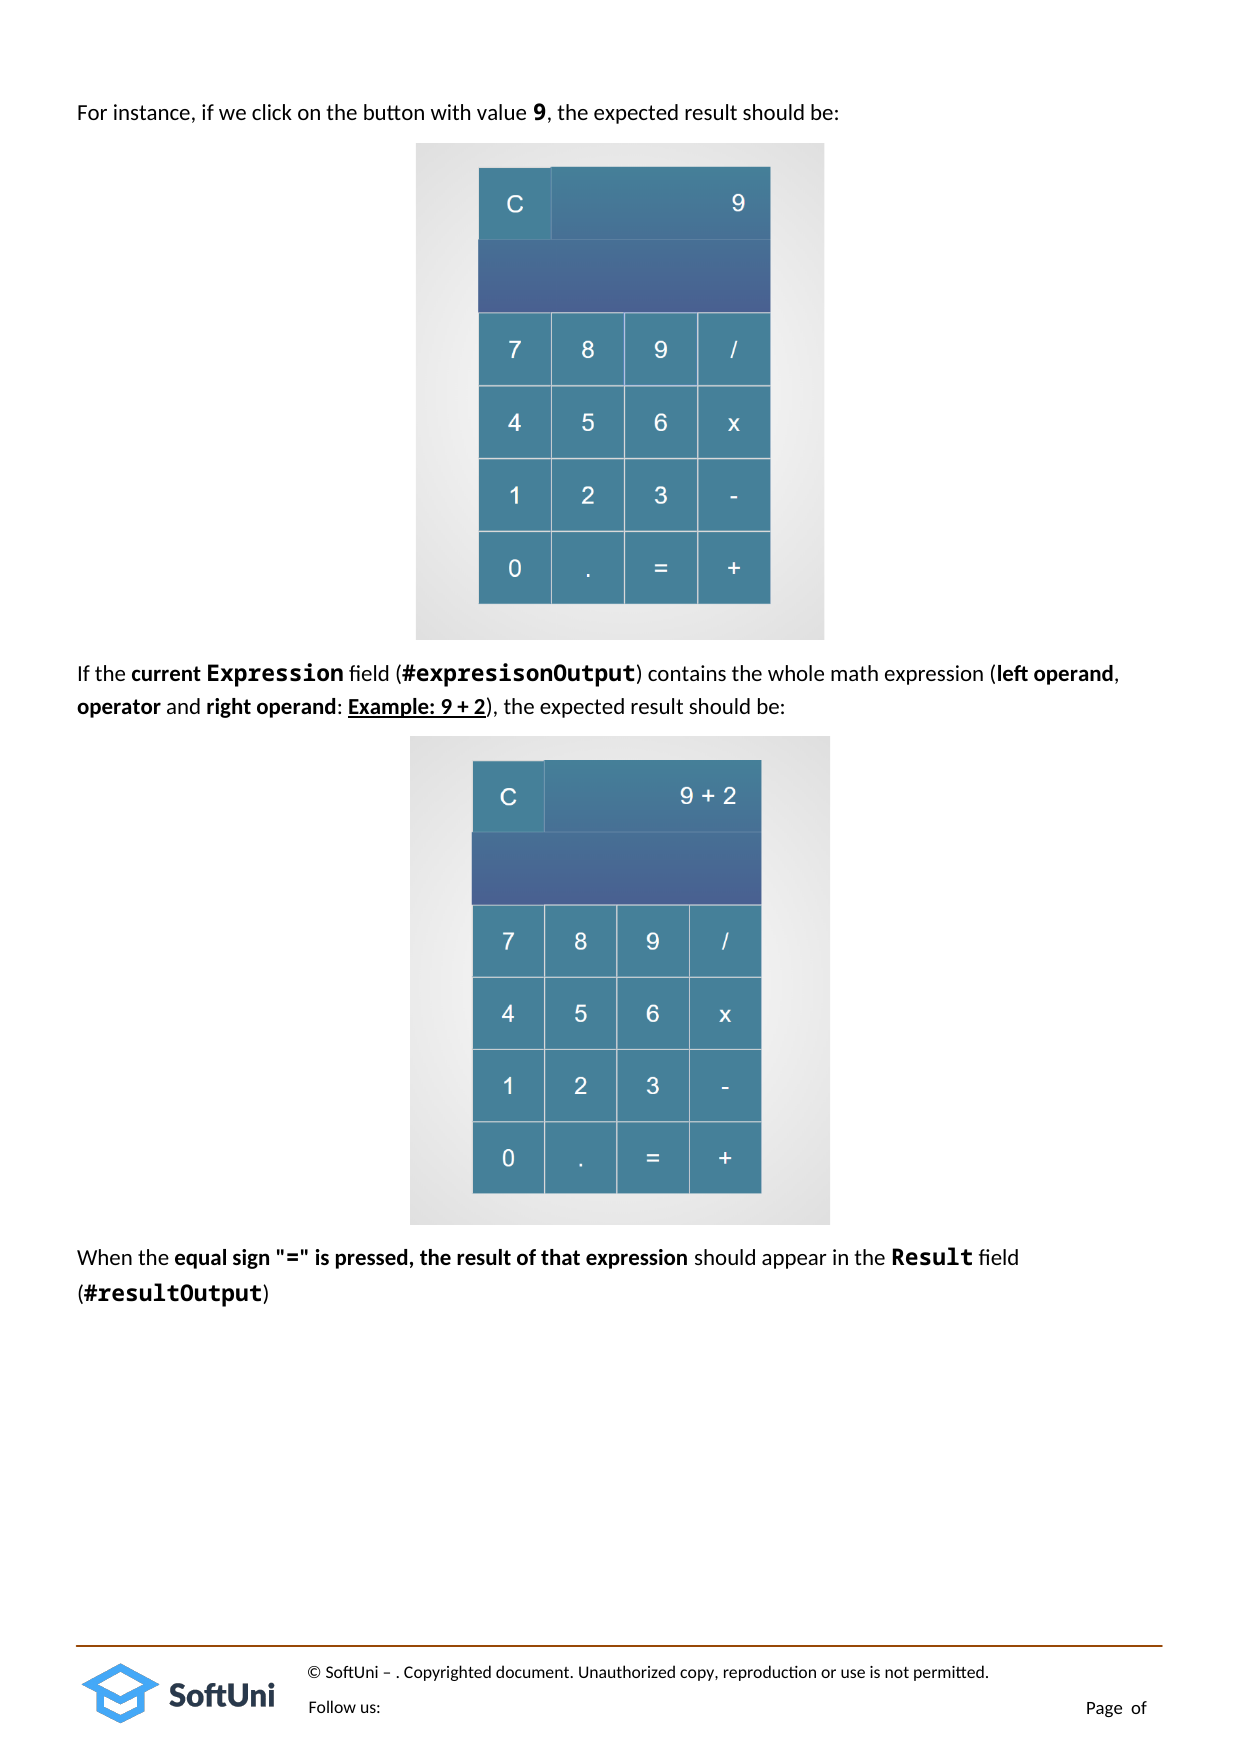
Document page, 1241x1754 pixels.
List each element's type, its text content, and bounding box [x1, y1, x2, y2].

picture [75, 1658, 281, 1729]
text When the equal sign "=" is pressed, the result of that expression should appear in the Result field (#resultOutput) [77, 1241, 1163, 1308]
picture [410, 736, 830, 1225]
text If the current Expression field (#expresisonOutput) contains the whole math expression (left operand, operator and right operand: Example: 9 + 2), the expected result should be: [77, 657, 1163, 720]
picture [415, 143, 825, 640]
text For instance, if we click on the button with value 9, the expected result should be: [77, 95, 1163, 127]
